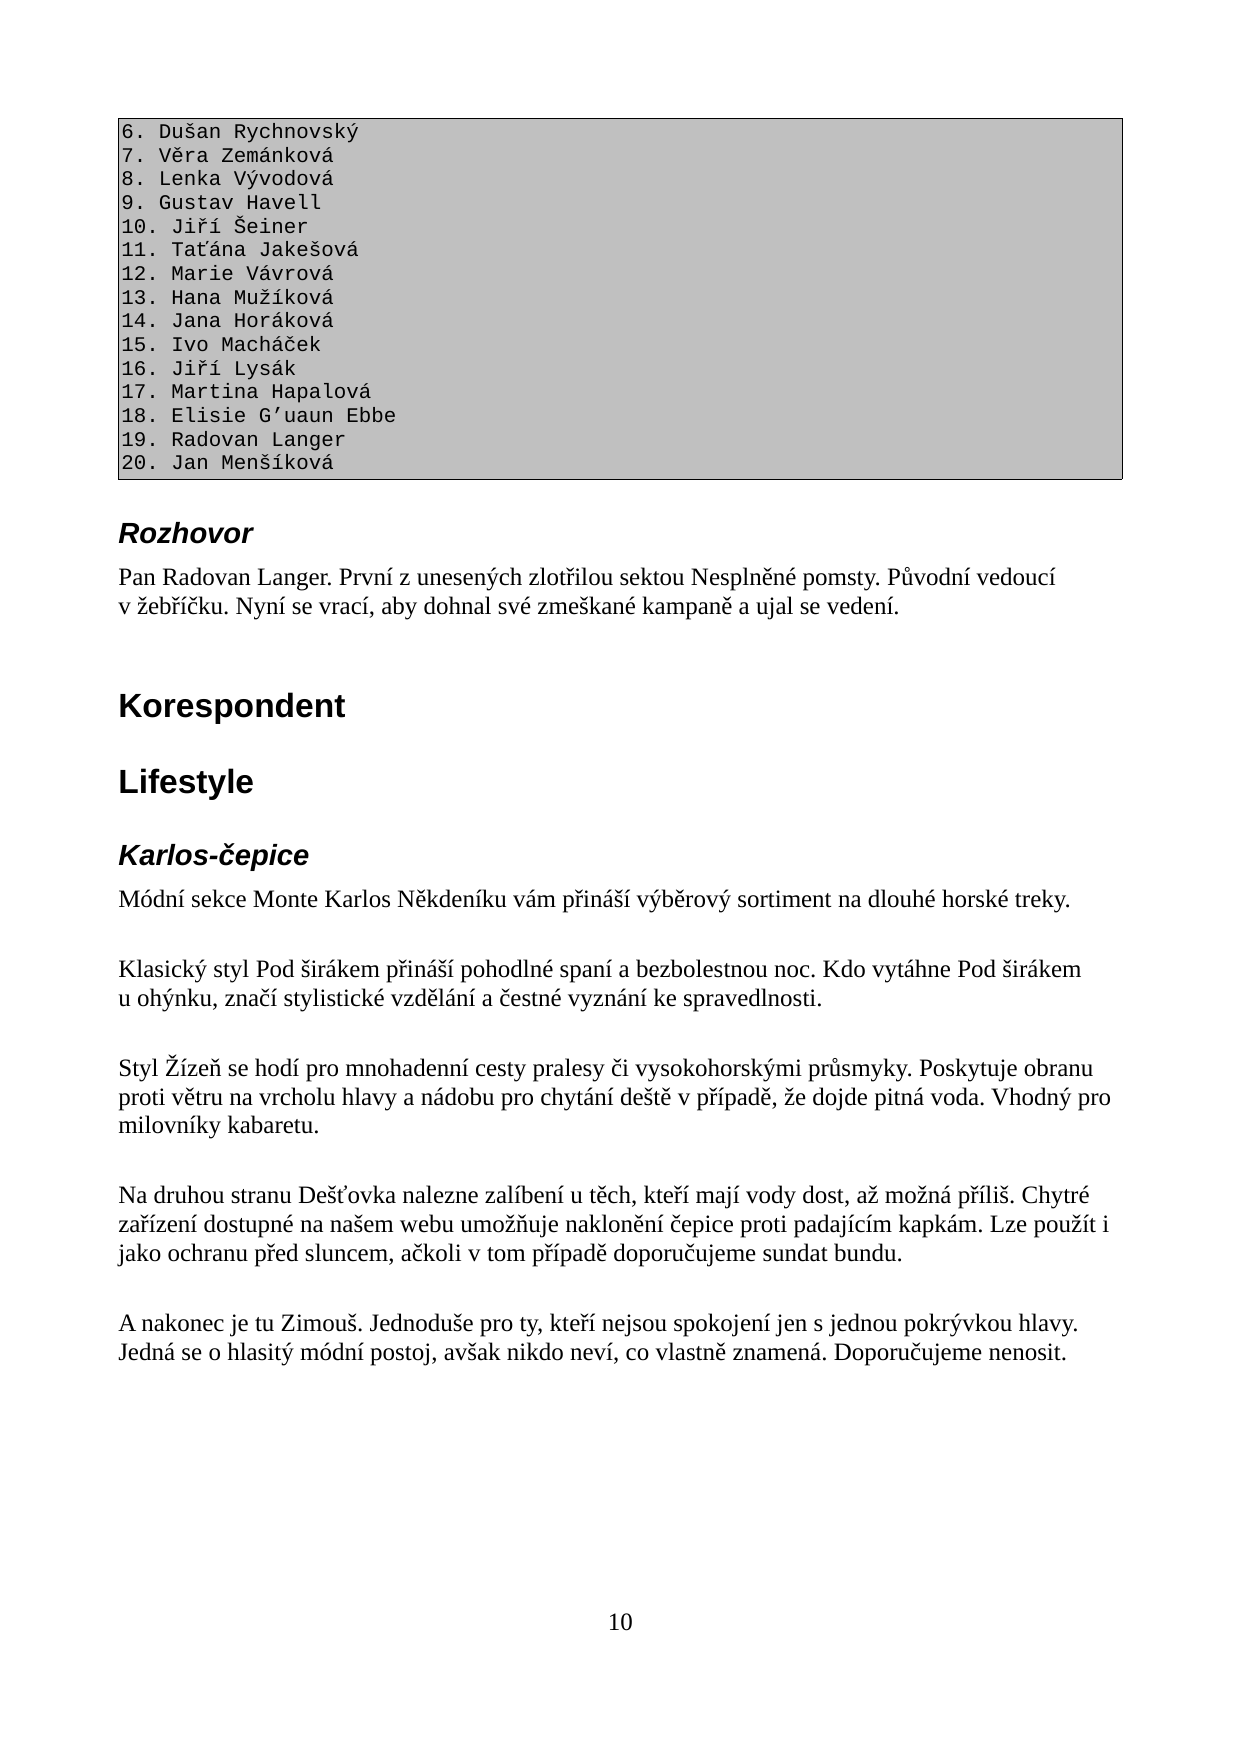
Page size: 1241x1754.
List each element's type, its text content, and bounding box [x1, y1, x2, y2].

text Na druhou stranu Dešťovka nalezne zalíbení u těch, kteří mají vody dost, až možná příliš. Chytré zařízení dostupné na našem webu umožňuje naklonění čepice proti padajícím kapkám. Lze použít i jako ochranu před sluncem, ačkoli v tom případě doporučujeme sundat bundu. [118, 1181, 1122, 1296]
text 16. Jiří Lysák [119, 354, 1122, 378]
text 8. Lenka Vývodová [119, 165, 1122, 189]
subtitle Lifestyle [118, 762, 1122, 801]
text 12. Marie Vávrová [119, 260, 1122, 284]
text Pan Radovan Langer. První z unesených zlotřilou sektou Nesplněné pomsty. Původní vedoucí v žebříčku. Nyní se vrací, aby dohnal své zmeškané kampaně a ujal se vedení. [118, 562, 1122, 648]
text Módní sekce Monte Karlos Někdeníku vám přináší výběrový sortiment na dlouhé horské treky. [118, 884, 1122, 942]
text 11. Taťána Jakešová [119, 236, 1122, 260]
text 14. Jana Horáková [119, 307, 1122, 331]
text Styl Žízeň se hodí pro mnohadenní cesty pralesy či vysokohorskými průsmyky. Poskytuje obranu proti větru na vrcholu hlavy a nádobu pro chytání deště v případě, že dojde pitná voda. Vhodný pro milovníky kabaretu. [118, 1053, 1122, 1168]
text 9. Gustav Havell [119, 189, 1122, 213]
text 18. Elisie G’uaun Ebbe [119, 402, 1122, 426]
subtitle Korespondent [118, 686, 1122, 725]
text 15. Ivo Macháček [119, 331, 1122, 354]
text Klasický styl Pod širákem přináší pohodlné spaní a bezbolestnou noc. Kdo vytáhne Pod širákem u ohýnku, značí stylistické vzdělání a čestné vyznání ke spravedlnosti. [118, 954, 1122, 1041]
text 13. Hana Mužíková [119, 284, 1122, 307]
subtitle Karlos-čepice [118, 838, 1122, 872]
text 6. Dušan Rychnovský [119, 119, 1122, 142]
text 19. Radovan Langer [119, 426, 1122, 449]
text 17. Martina Hapalová [119, 378, 1122, 402]
text A nakonec je tu Zimouš. Jednoduše pro ty, kteří nejsou spokojení jen s jednou pokrývkou hlavy. Jedná se o hlasitý módní postoj, avšak nikdo neví, co vlastně znamená. Doporučujeme nenosit. [118, 1308, 1122, 1394]
text 20. Jan Menšíková [119, 449, 1122, 479]
subtitle Rozhovor [118, 516, 1122, 550]
text 10. Jiří Šeiner [119, 213, 1122, 236]
text 7. Věra Zemánková [119, 142, 1122, 165]
